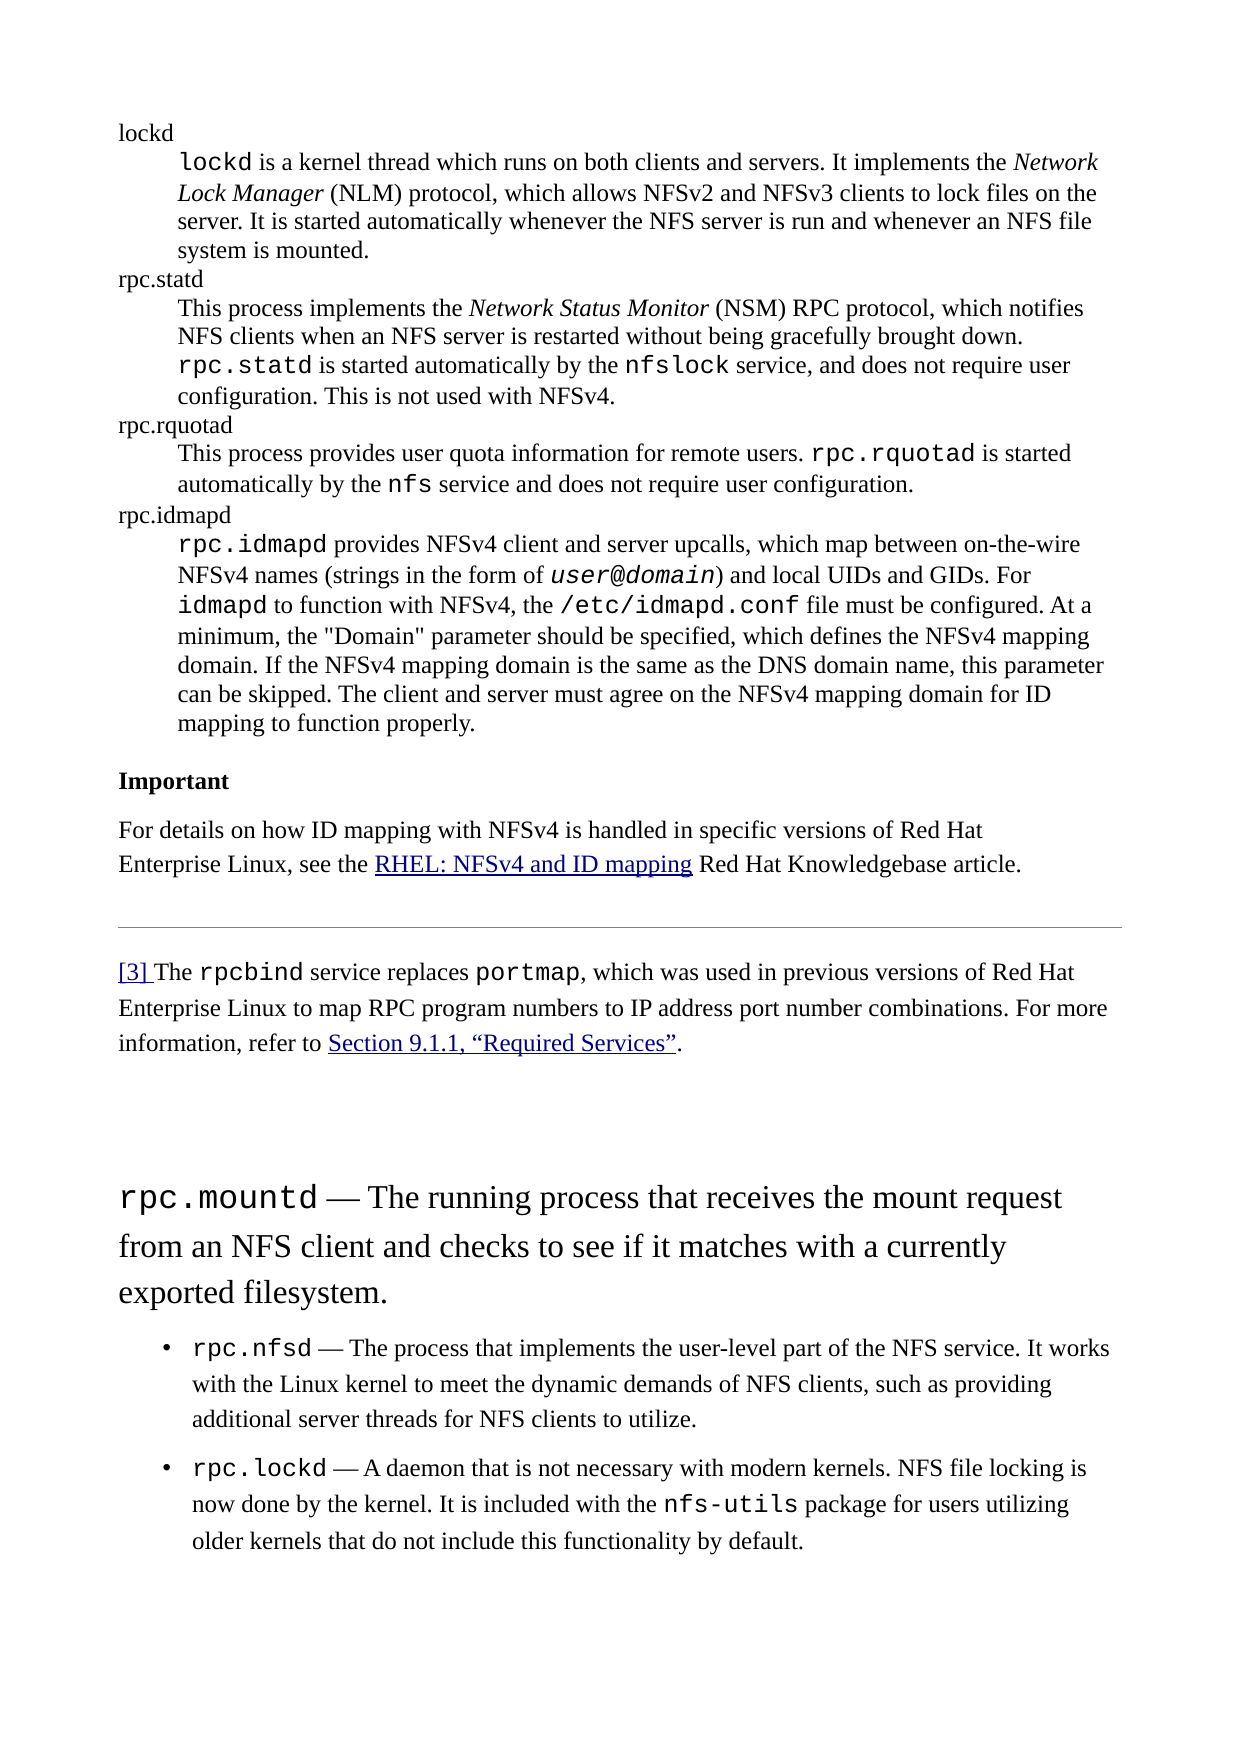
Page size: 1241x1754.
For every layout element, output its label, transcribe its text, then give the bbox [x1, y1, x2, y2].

list This process provides user quota information for remote users. rpc.rquotad is started automatically by the nfs service and does not require user configuration. [177, 438, 1122, 500]
list rpc.lockd — A daemon that is not necessary with modern kernels. NFS file locking is now done by the kernel. It is included with the nfs-utils package for users utilizing older kernels that do not include this functionality by default. [162, 1453, 1122, 1555]
list This process implements the Network Status Monitor (NSM) RPC protocol, which notifies NFS clients when an NFS server is restarted without being gracefully brought down. rpc.statd is started automatically by the nfslock service, and does not require user configuration. This is not used with NFSv4. [177, 293, 1122, 410]
subtitle rpc.statd [118, 264, 1122, 293]
subtitle lockd [118, 118, 1122, 147]
list rpc.idmapd provides NFSv4 client and server upcalls, which map between on-the-wire NFSv4 names (strings in the form of user@domain) and local UIDs and GIDs. For idmapd to function with NFSv4, the /etc/idmapd.conf file must be configured. At a minimum, the "Domain" parameter should be specified, which defines the NFSv4 mapping domain. If the NFSv4 mapping domain is the same as the DNS domain name, this parameter can be skipped. The client and server must agree on the NFSv4 mapping domain for ID mapping to function properly. [177, 529, 1122, 736]
subtitle rpc.idmapd [118, 500, 1122, 529]
list lockd is a kernel thread which runs on both clients and servers. It implements the Network Lock Manager (NLM) protocol, which allows NFSv2 and NFSv3 clients to lock files on the server. It is started automatically whenever the NFS server is run and whenever an NFS file system is mounted. [177, 147, 1122, 264]
subtitle rpc.rquotad [118, 410, 1122, 438]
text Important [118, 766, 1122, 795]
text For details on how ID mapping with NFSv4 is handled in specific versions of Red Hat Enterprise Linux, see the RHEL: NFSv4 and ID mapping Red Hat Knowledgebase article. [118, 815, 1122, 878]
text [3] The rpcbind service replaces portmap, which was used in previous versions of Red Hat Enterprise Linux to map RPC program numbers to IP address port number combinations. For more information, refer to Section 9.1.1, “Required Services”. [118, 957, 1122, 1057]
list rpc.nfsd — The process that implements the user-level part of the NFS service. It works with the Linux kernel to meet the dynamic demands of NFS clients, such as providing additional server threads for NFS clients to utilize. [162, 1333, 1122, 1432]
text rpc.mountd — The running process that receives the mount request from an NFS client and checks to see if it matches with a currently exported filesystem. [118, 1177, 1122, 1311]
